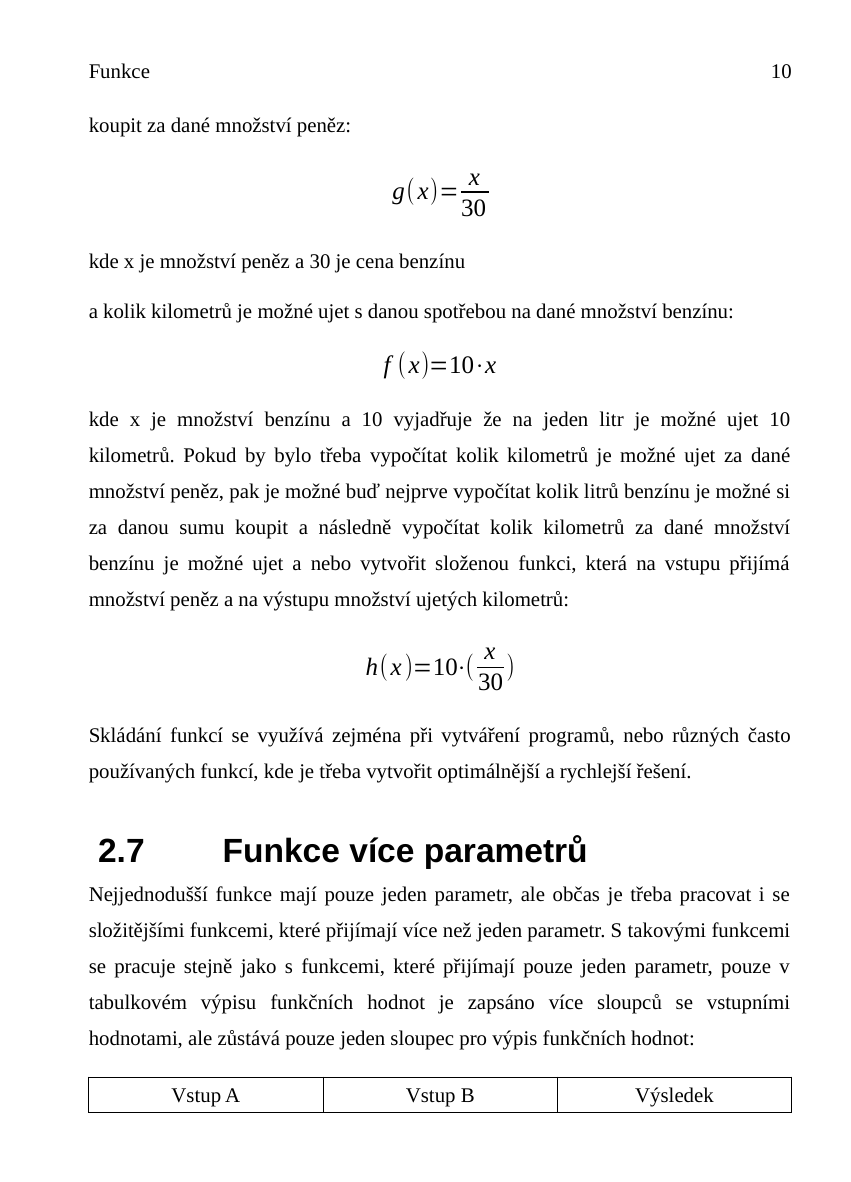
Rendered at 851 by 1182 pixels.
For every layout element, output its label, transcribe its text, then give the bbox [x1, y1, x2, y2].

text kde x je množství benzínu a 10 vyjadřuje že na jeden litr je možné ujet 10 kilometrů. Pokud by bylo třeba vypočítat kolik kilometrů je možné ujet za dané množství peněz, pak je možné buď nejprve vypočítat kolik litrů benzínu je možné si za danou sumu koupit a následně vypočítat kolik kilometrů za dané množství benzínu je možné ujet a nebo vytvořit složenou funkci, která na vstupu přijímá množství peněz a na výstupu množství ujetých kilometrů: [88, 407, 791, 611]
text koupit za dané množství peněz: [88, 113, 791, 137]
table_header Vstup B [324, 1078, 557, 1112]
text a kolik kilometrů je možné ujet s danou spotřebou na dané množství benzínu: [88, 299, 791, 323]
table_header Vstup A [89, 1078, 323, 1112]
text Skládání funkcí se využívá zejména při vytváření programů, nebo různých často používaných funkcí, kde je třeba vytvořit optimálnější a rychlejší řešení. [88, 723, 791, 783]
table_header Výsledek [558, 1078, 791, 1112]
text Nejjednodušší funkce mají pouze jeden parametr, ale občas je třeba pracovat i se složitějšími funkcemi, které přijímají více než jeden parametr. S takovými funkcemi se pracuje stejně jako s funkcemi, které přijímají pouze jeden parametr, pouze v tabulkovém výpisu funkčních hodnot je zapsáno více sloupců se vstupními hodnotami, ale zůstává pouze jeden sloupec pro výpis funkčních hodnot: [88, 882, 791, 1050]
text kde x je množství peněz a 30 je cena benzínu [88, 249, 791, 273]
subtitle Funkce více parametrů [88, 831, 791, 869]
